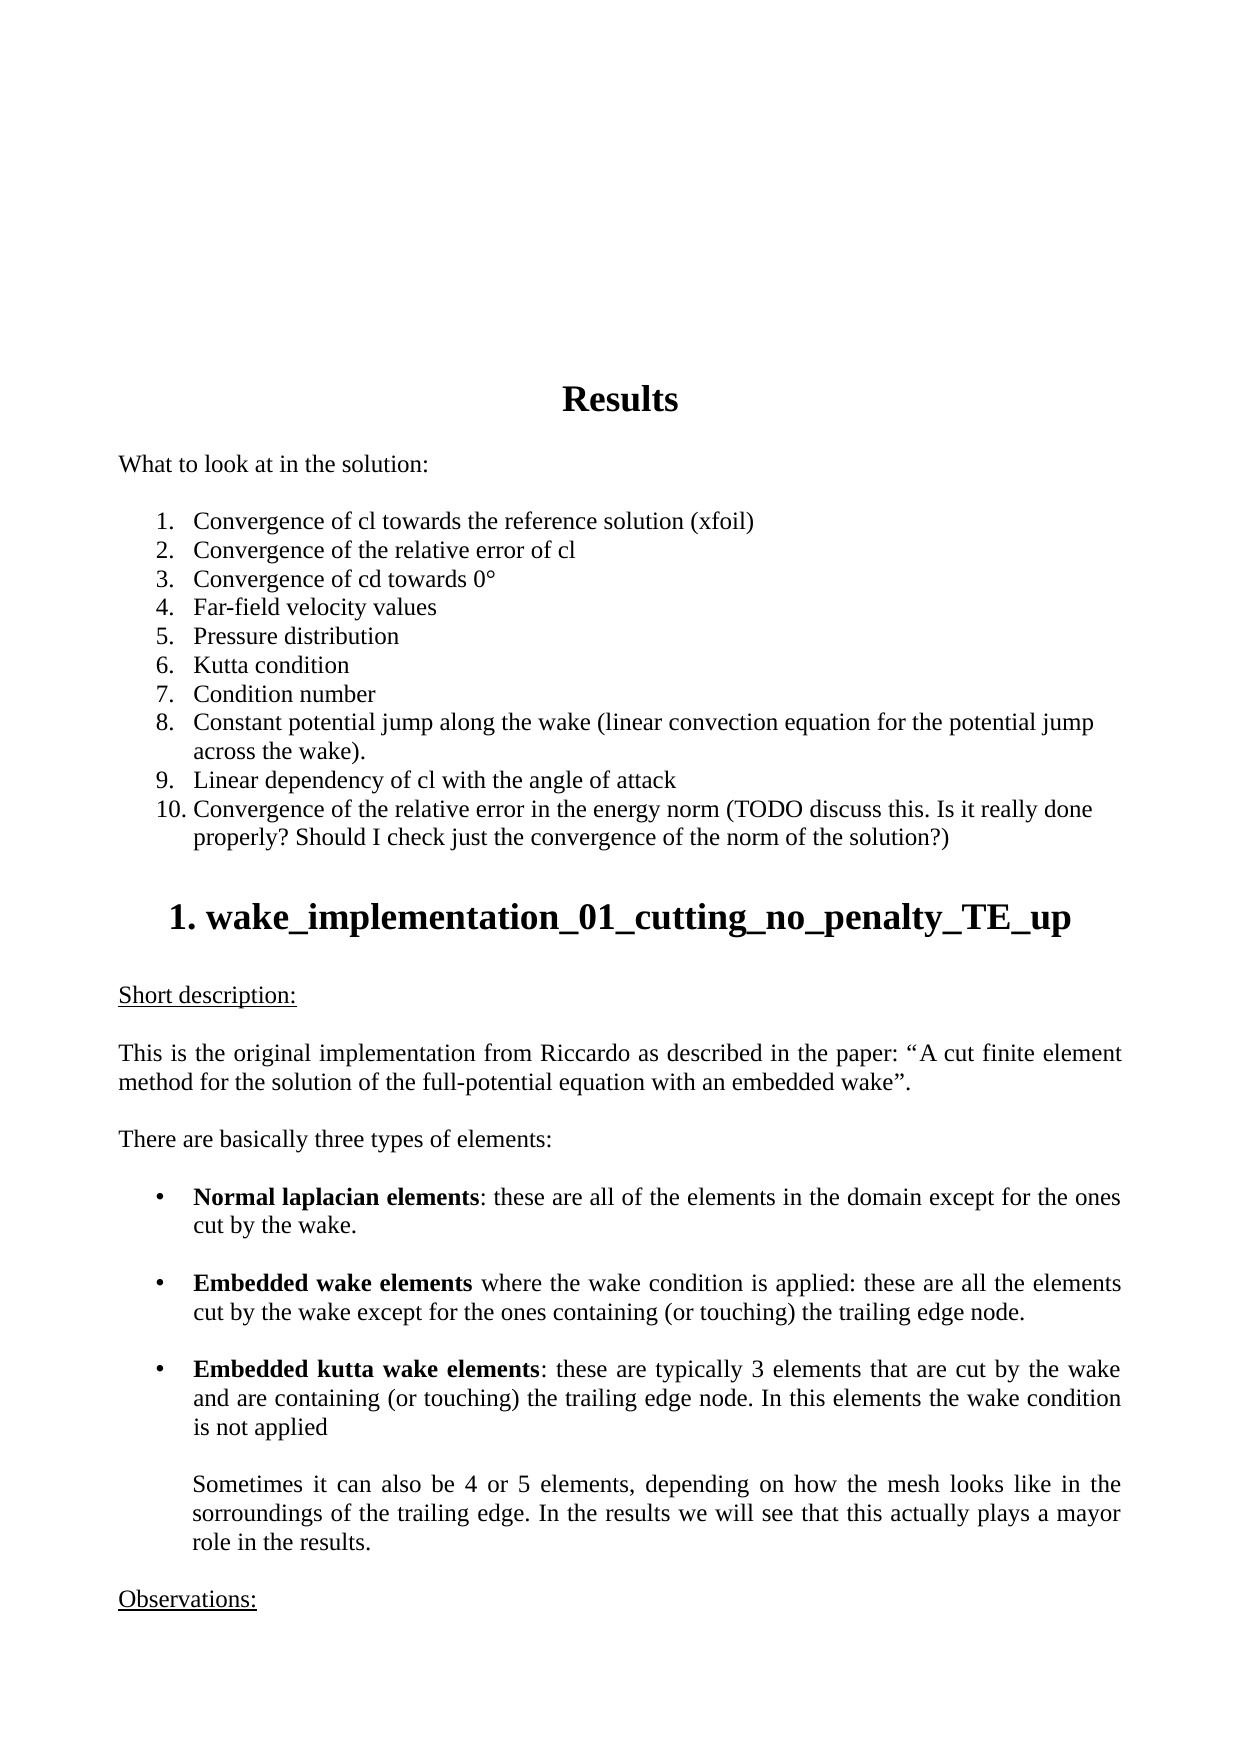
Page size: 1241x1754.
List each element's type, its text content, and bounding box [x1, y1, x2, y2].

text Sometimes it can also be 4 or 5 elements, depending on how the mesh looks like in the sorroundings of the trailing edge. In the results we will see that this actually plays a mayor role in the results. [192, 1469, 1122, 1556]
list Kutta condition [156, 650, 1122, 679]
list Convergence of cl towards the reference solution (xfoil) [156, 506, 1122, 535]
text This is the original implementation from Riccardo as described in the paper: “A cut finite element method for the solution of the full-potential equation with an embedded wake”. [118, 1038, 1122, 1096]
list Embedded kutta wake elements: these are typically 3 elements that are cut by the wake and are containing (or touching) the trailing edge node. In this elements the wake condition is not applied [156, 1354, 1122, 1441]
text 1. wake_implementation_01_cutting_no_penalty_TE_up [118, 894, 1122, 937]
text Observations: [118, 1584, 1122, 1613]
text Short description: [118, 981, 1122, 1009]
list Far-field velocity values [156, 592, 1122, 621]
text What to look at in the solution: [118, 449, 1122, 477]
list Convergence of the relative error of cl [156, 535, 1122, 564]
text There are basically three types of elements: [118, 1124, 1122, 1153]
text Results [118, 377, 1122, 420]
list Normal laplacian elements: these are all of the elements in the domain except for the ones cut by the wake. [156, 1182, 1122, 1239]
list Linear dependency of cl with the angle of attack [156, 765, 1122, 794]
list Pressure distribution [156, 621, 1122, 650]
list Constant potential jump along the wake (linear convection equation for the potential jump across the wake). [156, 707, 1122, 765]
list Convergence of the relative error in the energy norm (TODO discuss this. Is it really done properly? Should I check just the convergence of the norm of the solution?) [156, 794, 1122, 851]
list Embedded wake elements where the wake condition is applied: these are all the elements cut by the wake except for the ones containing (or touching) the trailing edge node. [156, 1268, 1122, 1326]
list Condition number [156, 679, 1122, 707]
list Convergence of cd towards 0° [156, 564, 1122, 592]
